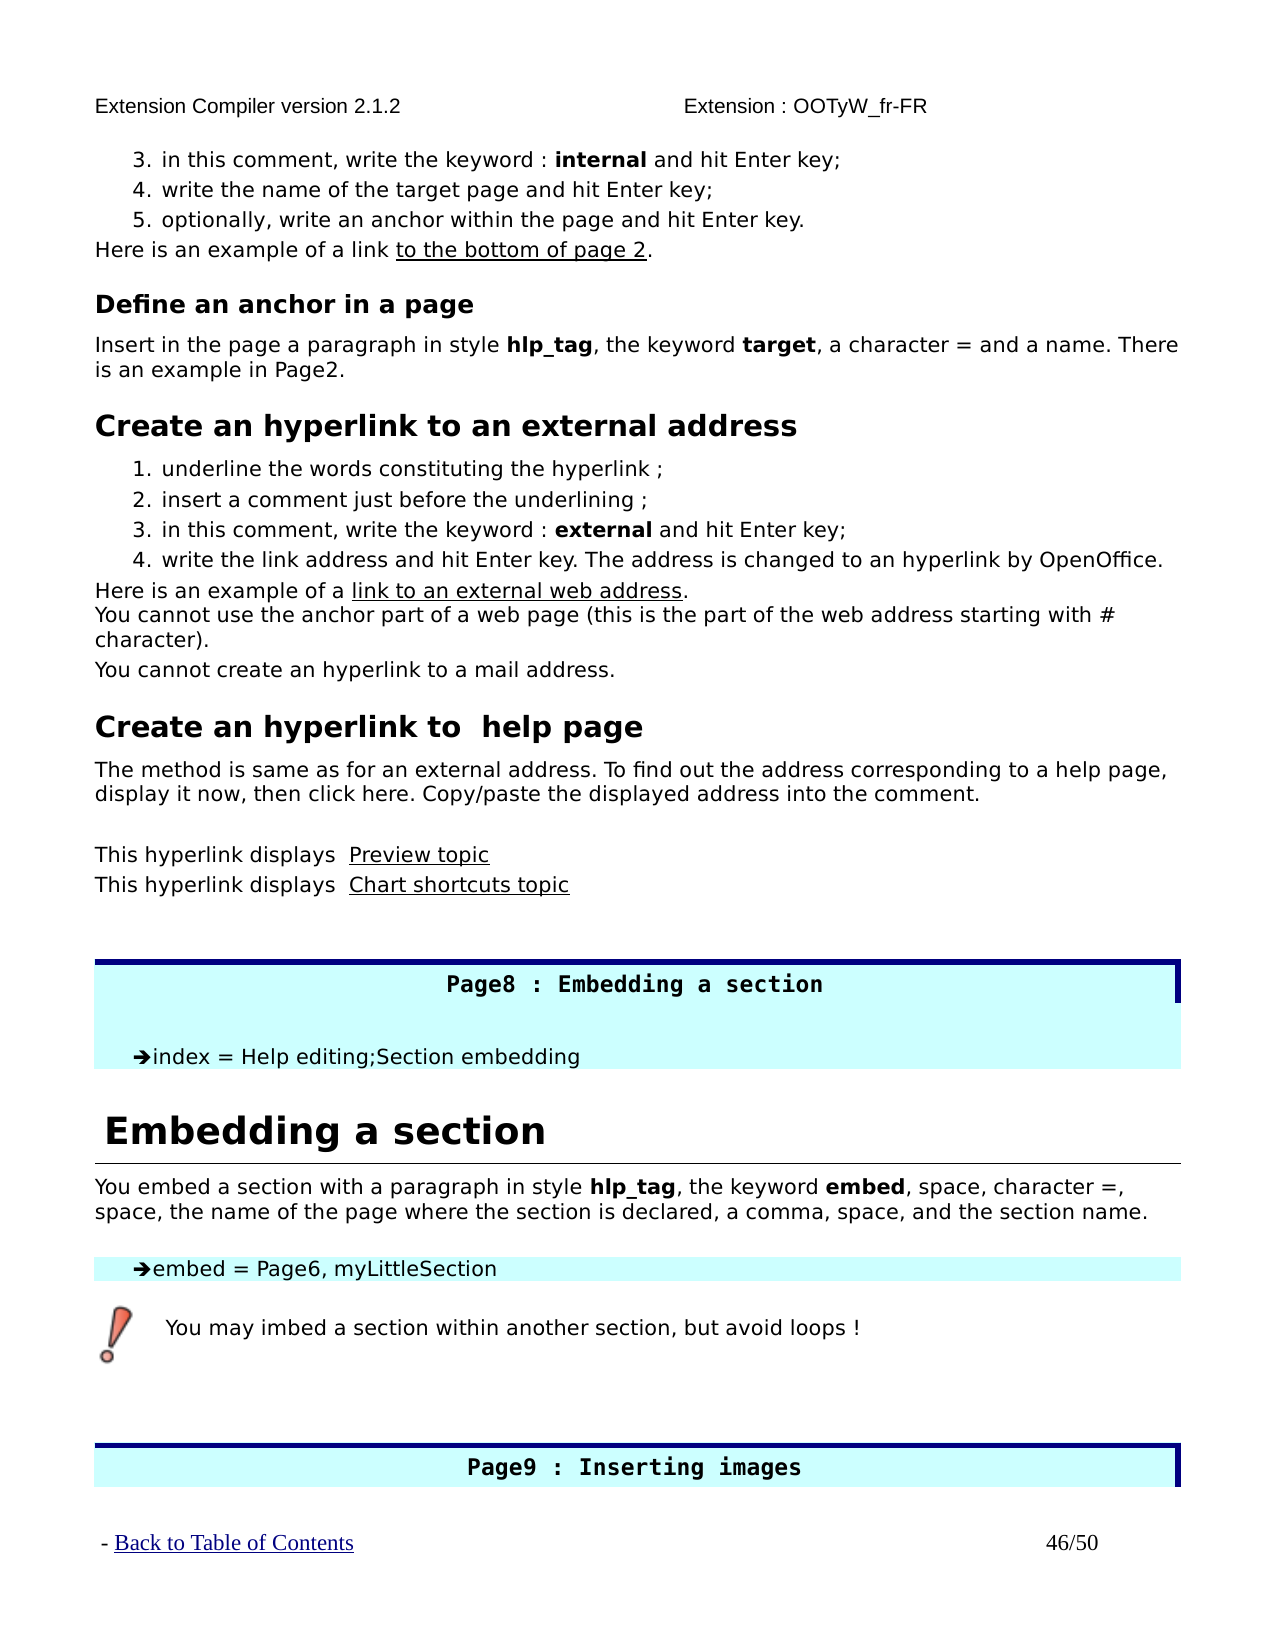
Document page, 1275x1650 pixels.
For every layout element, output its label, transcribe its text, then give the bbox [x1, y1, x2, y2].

text Create an hyperlink to help page [94, 710, 1181, 744]
list optionally, write an anchor within the page and hit Enter key. [132, 208, 1181, 233]
list You may imbed a section within another section, but avoid loops ! [94, 1299, 1181, 1372]
text Page9 : Inserting images [94, 1444, 1175, 1487]
list embed = Page6, myLittleSection [94, 1257, 1181, 1281]
list insert a comment just before the underlining ; [132, 488, 1181, 512]
list in this comment, write the keyword : external and hit Enter key; [132, 518, 1181, 542]
text You embed a section with a paragraph in style hlp_tag, the keyword embed, space, character =, space, the name of the page where the section is declared, a comma, space, and the section name. [94, 1175, 1181, 1224]
text Here is an example of a link to an external web address. You cannot use the anchor part of a web page (this is the part of the web address starting with # character). [94, 578, 1181, 652]
text Create an hyperlink to an external address [94, 410, 1181, 444]
text You cannot create an hyperlink to a mail address. [94, 658, 1181, 682]
text Page8 : Embedding a section [94, 960, 1175, 1003]
text This hyperlink displays Preview topic [94, 843, 1181, 867]
text Here is an example of a link to the bottom of page 2. [94, 238, 1181, 263]
picture [95, 1299, 138, 1371]
list index = Help editing;Section embedding [94, 1045, 1181, 1069]
list underline the words constituting the hyperlink ; [132, 457, 1181, 482]
list in this comment, write the keyword : internal and hit Enter key; [132, 147, 1181, 172]
text The method is same as for an external address. To find out the address corresponding to a help page, display it now, then click here. Copy/paste the displayed address into the comment. [94, 757, 1181, 806]
text This hyperlink displays Chart shortcuts topic [94, 873, 1181, 897]
list write the name of the target page and hit Enter key; [132, 178, 1181, 202]
list write the link address and hit Enter key. The address is changed to an hyperlink by OpenOffice. [132, 548, 1181, 573]
text Insert in the page a paragraph in style hlp_tag, the keyword target, a character = and a name. There is an example in Page2. [94, 333, 1181, 382]
text Define an anchor in a page [94, 291, 1181, 319]
text Embedding a section [94, 1100, 1181, 1163]
